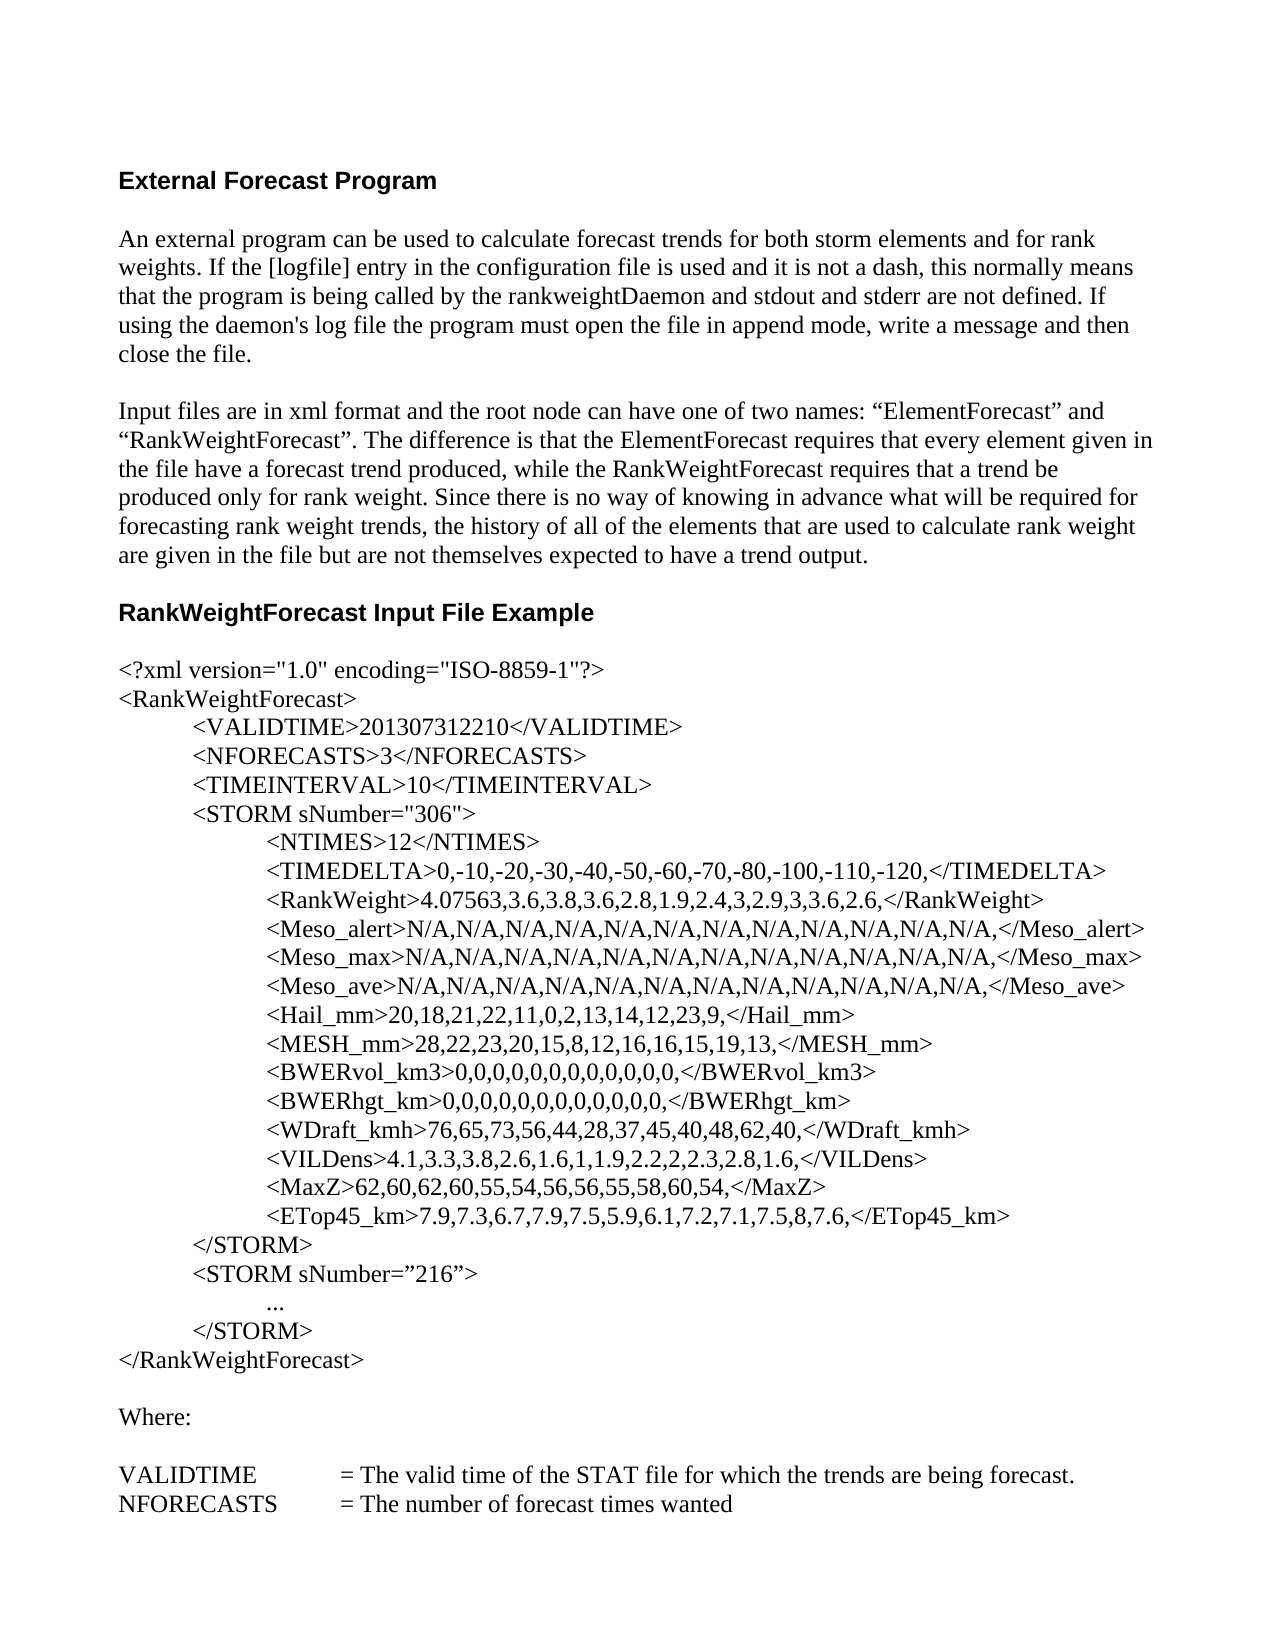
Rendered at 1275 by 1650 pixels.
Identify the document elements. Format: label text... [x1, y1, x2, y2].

text VALIDTIME = The valid time of the STAT file for which the trends are being forecast. [118, 1460, 1157, 1489]
text An external program can be used to calculate forecast trends for both storm elements and for rank weights. If the [logfile] entry in the configuration file is used and it is not a dash, this normally means that the program is being called by the rankweightDaemon and stdout and stderr are not defined. If using the daemon's log file the program must open the file in append mode, write a message and then close the file. [118, 224, 1157, 367]
text <ETop45_km>7.9,7.3,6.7,7.9,7.5,5.9,6.1,7.2,7.1,7.5,8,7.6,</ETop45_km> [118, 1201, 1157, 1230]
text <NFORECASTS>3</NFORECASTS> [118, 741, 1157, 770]
text <Meso_max>N/A,N/A,N/A,N/A,N/A,N/A,N/A,N/A,N/A,N/A,N/A,N/A,</Meso_max> [118, 942, 1157, 971]
text <TIMEDELTA>0,-10,-20,-30,-40,-50,-60,-70,-80,-100,-110,-120,</TIMEDELTA> [118, 856, 1157, 885]
text <VILDens>4.1,3.3,3.8,2.6,1.6,1,1.9,2.2,2,2.3,2.8,1.6,</VILDens> [118, 1144, 1157, 1172]
text </RankWeightForecast> [118, 1345, 1157, 1374]
text RankWeightForecast Input File Example [118, 597, 1157, 626]
text <Meso_ave>N/A,N/A,N/A,N/A,N/A,N/A,N/A,N/A,N/A,N/A,N/A,N/A,</Meso_ave> [118, 971, 1157, 1000]
text ... [118, 1287, 1157, 1316]
text <Hail_mm>20,18,21,22,11,0,2,13,14,12,23,9,</Hail_mm> [118, 1000, 1157, 1029]
text <STORM sNumber=”216”> [118, 1259, 1157, 1287]
text Where: [118, 1402, 1157, 1431]
text <Meso_alert>N/A,N/A,N/A,N/A,N/A,N/A,N/A,N/A,N/A,N/A,N/A,N/A,</Meso_alert> [118, 914, 1157, 942]
text <BWERhgt_km>0,0,0,0,0,0,0,0,0,0,0,0,</BWERhgt_km> [118, 1086, 1157, 1115]
text <TIMEINTERVAL>10</TIMEINTERVAL> [118, 770, 1157, 799]
text <RankWeightForecast> [118, 684, 1157, 712]
text Input files are in xml format and the root node can have one of two names: “ElementForecast” and “RankWeightForecast”. The difference is that the ElementForecast requires that every element given in the file have a forecast trend produced, while the RankWeightForecast requires that a trend be produced only for rank weight. Since there is no way of knowing in advance what will be required for forecasting rank weight trends, the history of all of the elements that are used to calculate rank weight are given in the file but are not themselves expected to have a trend output. [118, 396, 1157, 569]
text <?xml version="1.0" encoding="ISO-8859-1"?> [118, 655, 1157, 684]
text <WDraft_kmh>76,65,73,56,44,28,37,45,40,48,62,40,</WDraft_kmh> [118, 1115, 1157, 1144]
text </STORM> [118, 1316, 1157, 1345]
text <VALIDTIME>201307312210</VALIDTIME> [118, 712, 1157, 741]
text <MESH_mm>28,22,23,20,15,8,12,16,16,15,19,13,</MESH_mm> [118, 1029, 1157, 1057]
text <STORM sNumber="306"> [118, 799, 1157, 827]
text <BWERvol_km3>0,0,0,0,0,0,0,0,0,0,0,0,</BWERvol_km3> [118, 1057, 1157, 1086]
text <NTIMES>12</NTIMES> [118, 827, 1157, 856]
text </STORM> [118, 1230, 1157, 1259]
text <RankWeight>4.07563,3.6,3.8,3.6,2.8,1.9,2.4,3,2.9,3,3.6,2.6,</RankWeight> [118, 885, 1157, 914]
text NFORECASTS = The number of forecast times wanted [118, 1489, 1157, 1517]
text External Forecast Program [118, 166, 1157, 195]
text <MaxZ>62,60,62,60,55,54,56,56,55,58,60,54,</MaxZ> [118, 1172, 1157, 1201]
